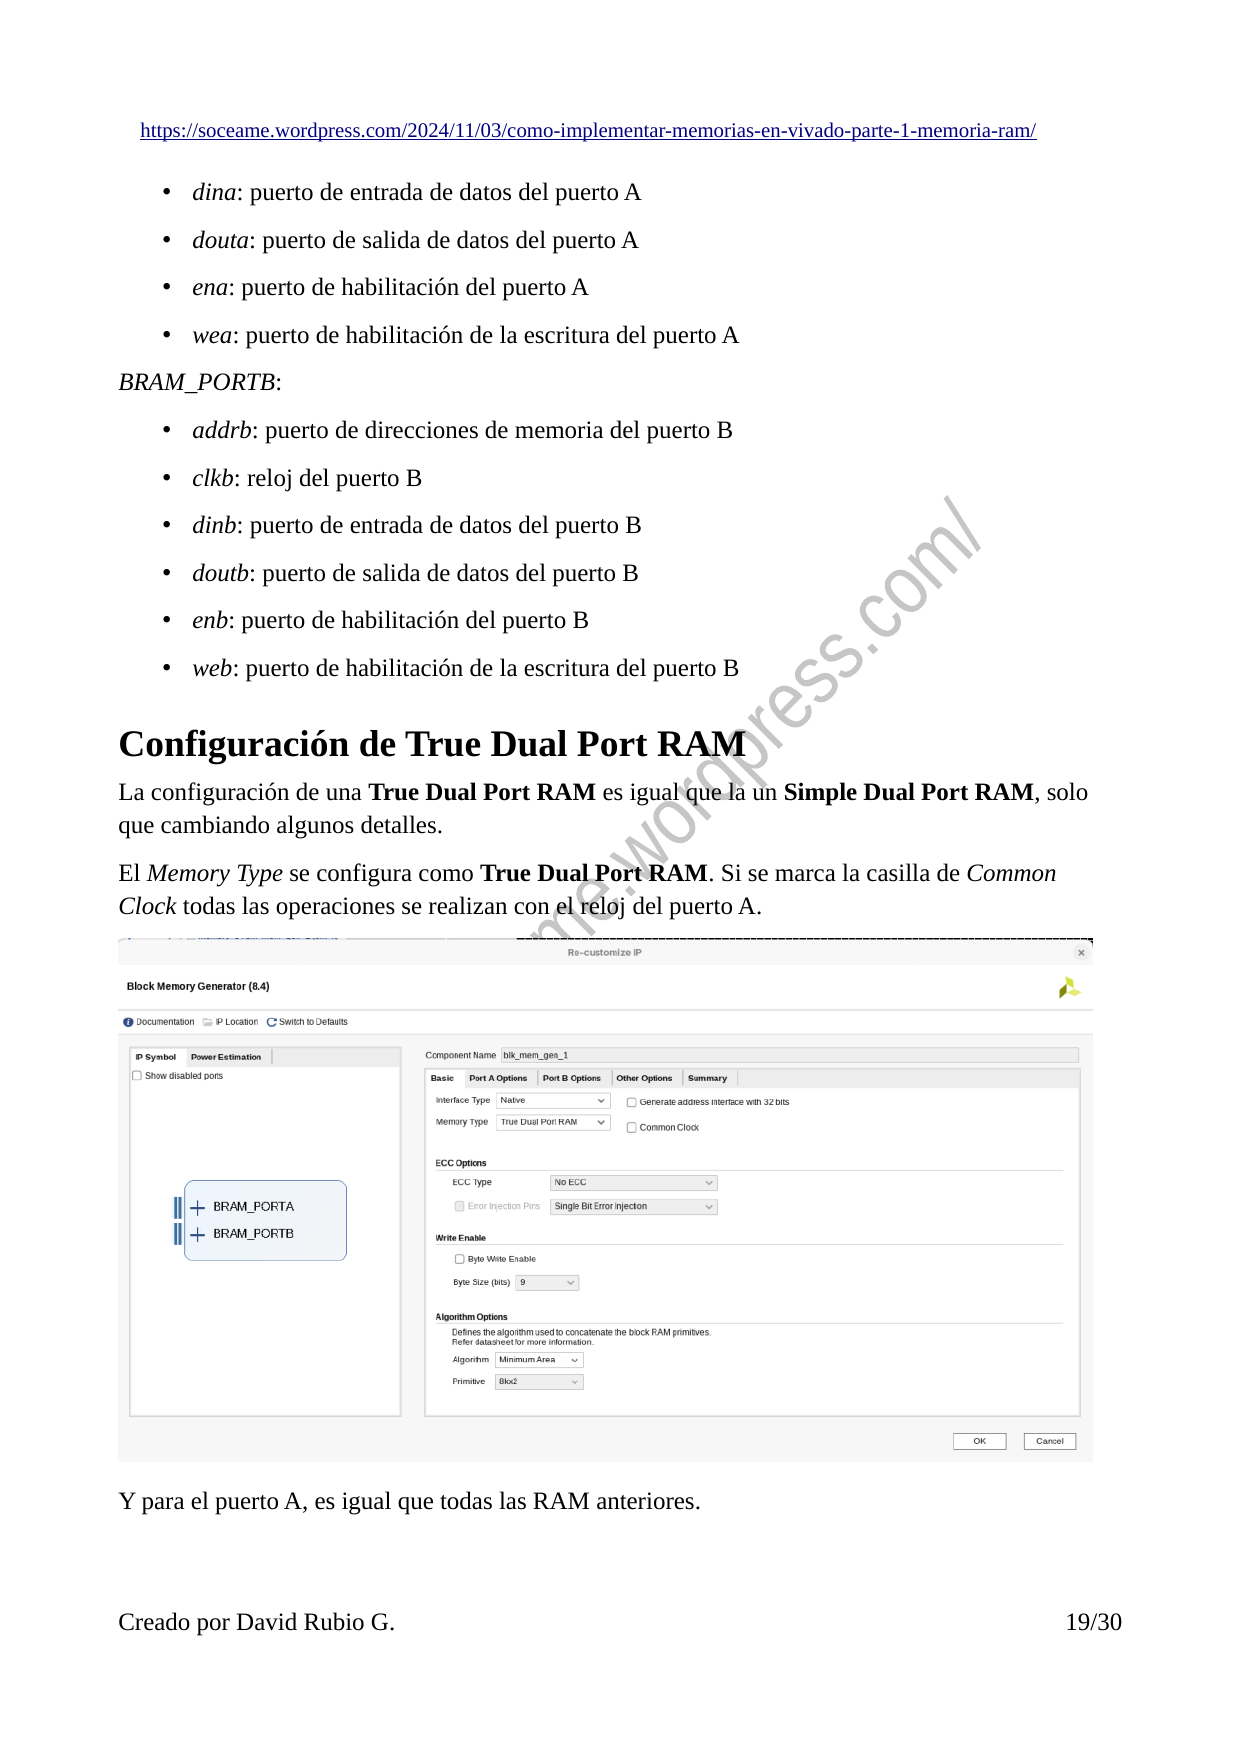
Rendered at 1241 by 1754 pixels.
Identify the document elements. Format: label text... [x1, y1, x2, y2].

text El Memory Type se configura como True Dual Port RAM. Si se marca la casilla de Common Clock todas las operaciones se realizan con el reloj del puerto A. [118, 858, 1122, 919]
picture [118, 938, 1093, 1462]
list addrb: puerto de direcciones de memoria del puerto B [162, 415, 1122, 444]
list web: puerto de habilitación de la escritura del puerto B [162, 653, 1122, 682]
list dinb: puerto de entrada de datos del puerto B [162, 510, 968, 539]
subtitle Configuración de True Dual Port RAM [118, 722, 1122, 765]
text Y para el puerto A, es igual que todas las RAM anteriores. [118, 1486, 1122, 1515]
list [920, 558, 1122, 587]
list enb: puerto de habilitación del puerto B [162, 606, 876, 634]
list dina: puerto de entrada de datos del puerto A [162, 177, 1122, 206]
list ena: puerto de habilitación del puerto A [162, 272, 1122, 301]
list [866, 606, 1122, 634]
list [958, 510, 1122, 539]
list clkb: reloj del puerto B [162, 463, 1122, 491]
list douta: puerto de salida de datos del puerto A [162, 225, 1122, 253]
text La configuración de una True Dual Port RAM es igual que la un Simple Dual Port RAM, solo que cambiando algunos detalles. [118, 777, 1122, 839]
text BRAM_PORTB: [118, 367, 1122, 396]
list doutb: puerto de salida de datos del puerto B [162, 558, 935, 587]
list wea: puerto de habilitación de la escritura del puerto A [162, 320, 1122, 349]
